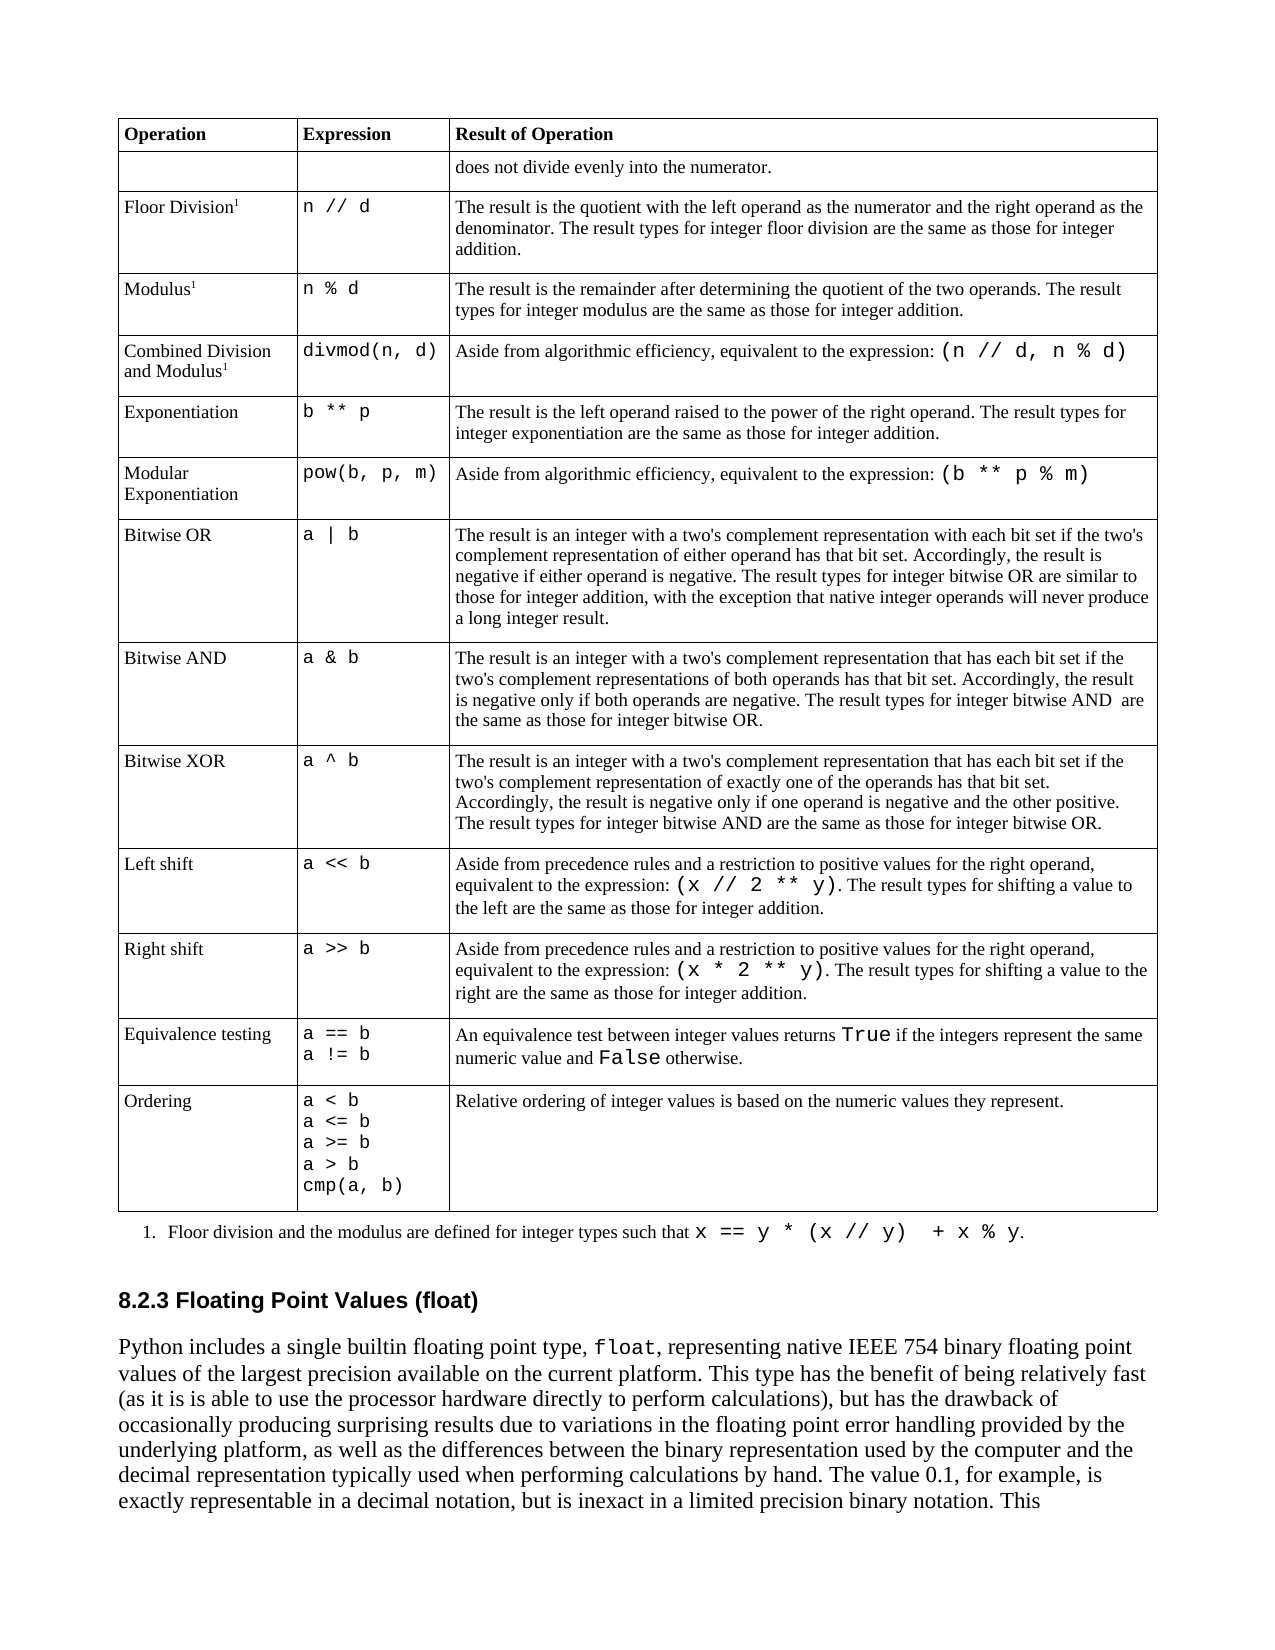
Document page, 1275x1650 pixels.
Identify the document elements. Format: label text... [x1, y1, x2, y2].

table_cell Modulus1 [119, 274, 297, 334]
table_cell Right shift [119, 934, 297, 1018]
table_cell The result is the left operand raised to the power of the right operand. The result types for integer exponentiation are the same as those for integer addition. [450, 397, 1157, 457]
table_cell b ** p [298, 397, 449, 457]
table_cell Bitwise XOR [119, 746, 297, 848]
text Python includes a single builtin floating point type, float, representing native IEEE 754 binary floating point values of the largest precision available on the current platform. This type has the benefit of being relatively fast (as it is is able to use the processor hardware directly to perform calculations), but has the drawback of occasionally producing surprising results due to variations in the floating point error handling provided by the underlying platform, as well as the differences between the binary representation used by the computer and the decimal representation typically used when performing calculations by hand. The value 0.1, for example, is exactly representable in a decimal notation, but is inexact in a limited precision binary notation. This [118, 1334, 1157, 1513]
table_header Result of Operation [450, 119, 1157, 151]
table_cell a == b a != b [298, 1019, 449, 1085]
table_cell pow(b, p, m) [298, 458, 449, 519]
table_cell Equivalence testing [119, 1019, 297, 1085]
table_cell Ordering [119, 1086, 297, 1211]
table_cell The result is the remainder after determining the quotient of the two operands. The result types for integer modulus are the same as those for integer addition. [450, 274, 1157, 334]
table_cell a | b [298, 520, 449, 642]
subtitle 8.2.3 Floating Point Values (float) [118, 1282, 1157, 1313]
table_cell Exponentiation [119, 397, 297, 457]
table_cell The result is an integer with a two's complement representation that has each bit set if the two's complement representations of both operands has that bit set. Accordingly, the result is negative only if both operands are negative. The result types for integer bitwise AND are the same as those for integer bitwise OR. [450, 643, 1157, 745]
table_cell Bitwise OR [119, 520, 297, 642]
table_cell Left shift [119, 849, 297, 933]
table_header Operation [119, 119, 297, 151]
table_cell [298, 152, 449, 191]
table_cell Relative ordering of integer values is based on the numeric values they represent. [450, 1086, 1157, 1211]
table_cell divmod(n, d) [298, 336, 449, 396]
table_cell Aside from precedence rules and a restriction to positive values for the right operand, equivalent to the expression: (x // 2 ** y). The result types for shifting a value to the left are the same as those for integer addition. [450, 849, 1157, 933]
table_cell a >> b [298, 934, 449, 1018]
table_cell The result is an integer with a two's complement representation with each bit set if the two's complement representation of either operand has that bit set. Accordingly, the result is negative if either operand is negative. The result types for integer bitwise OR are similar to those for integer addition, with the exception that native integer operands will never produce a long integer result. [450, 520, 1157, 642]
table_cell a << b [298, 849, 449, 933]
table_cell Aside from algorithmic efficiency, equivalent to the expression: (b ** p % m) [450, 458, 1157, 519]
table_cell Floor Division1 [119, 192, 297, 273]
table_cell Combined Division and Modulus1 [119, 336, 297, 396]
table_cell n % d [298, 274, 449, 334]
table_cell a ^ b [298, 746, 449, 848]
text 1. Floor division and the modulus are defined for integer types such that x == y * (x // y) + x % y. [142, 1217, 1157, 1244]
table_cell An equivalence test between integer values returns True if the integers represent the same numeric value and False otherwise. [450, 1019, 1157, 1085]
table_cell Bitwise AND [119, 643, 297, 745]
table_cell The result is the quotient with the left operand as the numerator and the right operand as the denominator. The result types for integer floor division are the same as those for integer addition. [450, 192, 1157, 273]
table_cell a & b [298, 643, 449, 745]
table_header Expression [298, 119, 449, 151]
table_cell n // d [298, 192, 449, 273]
table_cell Aside from precedence rules and a restriction to positive values for the right operand, equivalent to the expression: (x * 2 ** y). The result types for shifting a value to the right are the same as those for integer addition. [450, 934, 1157, 1018]
table_cell Aside from algorithmic efficiency, equivalent to the expression: (n // d, n % d) [450, 336, 1157, 396]
table_cell The result is an integer with a two's complement representation that has each bit set if the two's complement representation of exactly one of the operands has that bit set. Accordingly, the result is negative only if one operand is negative and the other positive. The result types for integer bitwise AND are the same as those for integer bitwise OR. [450, 746, 1157, 848]
table_cell does not divide evenly into the numerator. [450, 152, 1157, 191]
table_cell [119, 152, 297, 191]
table_cell Modular Exponentiation [119, 458, 297, 519]
table_cell a < b a <= b a >= b a > b cmp(a, b) [298, 1086, 449, 1211]
